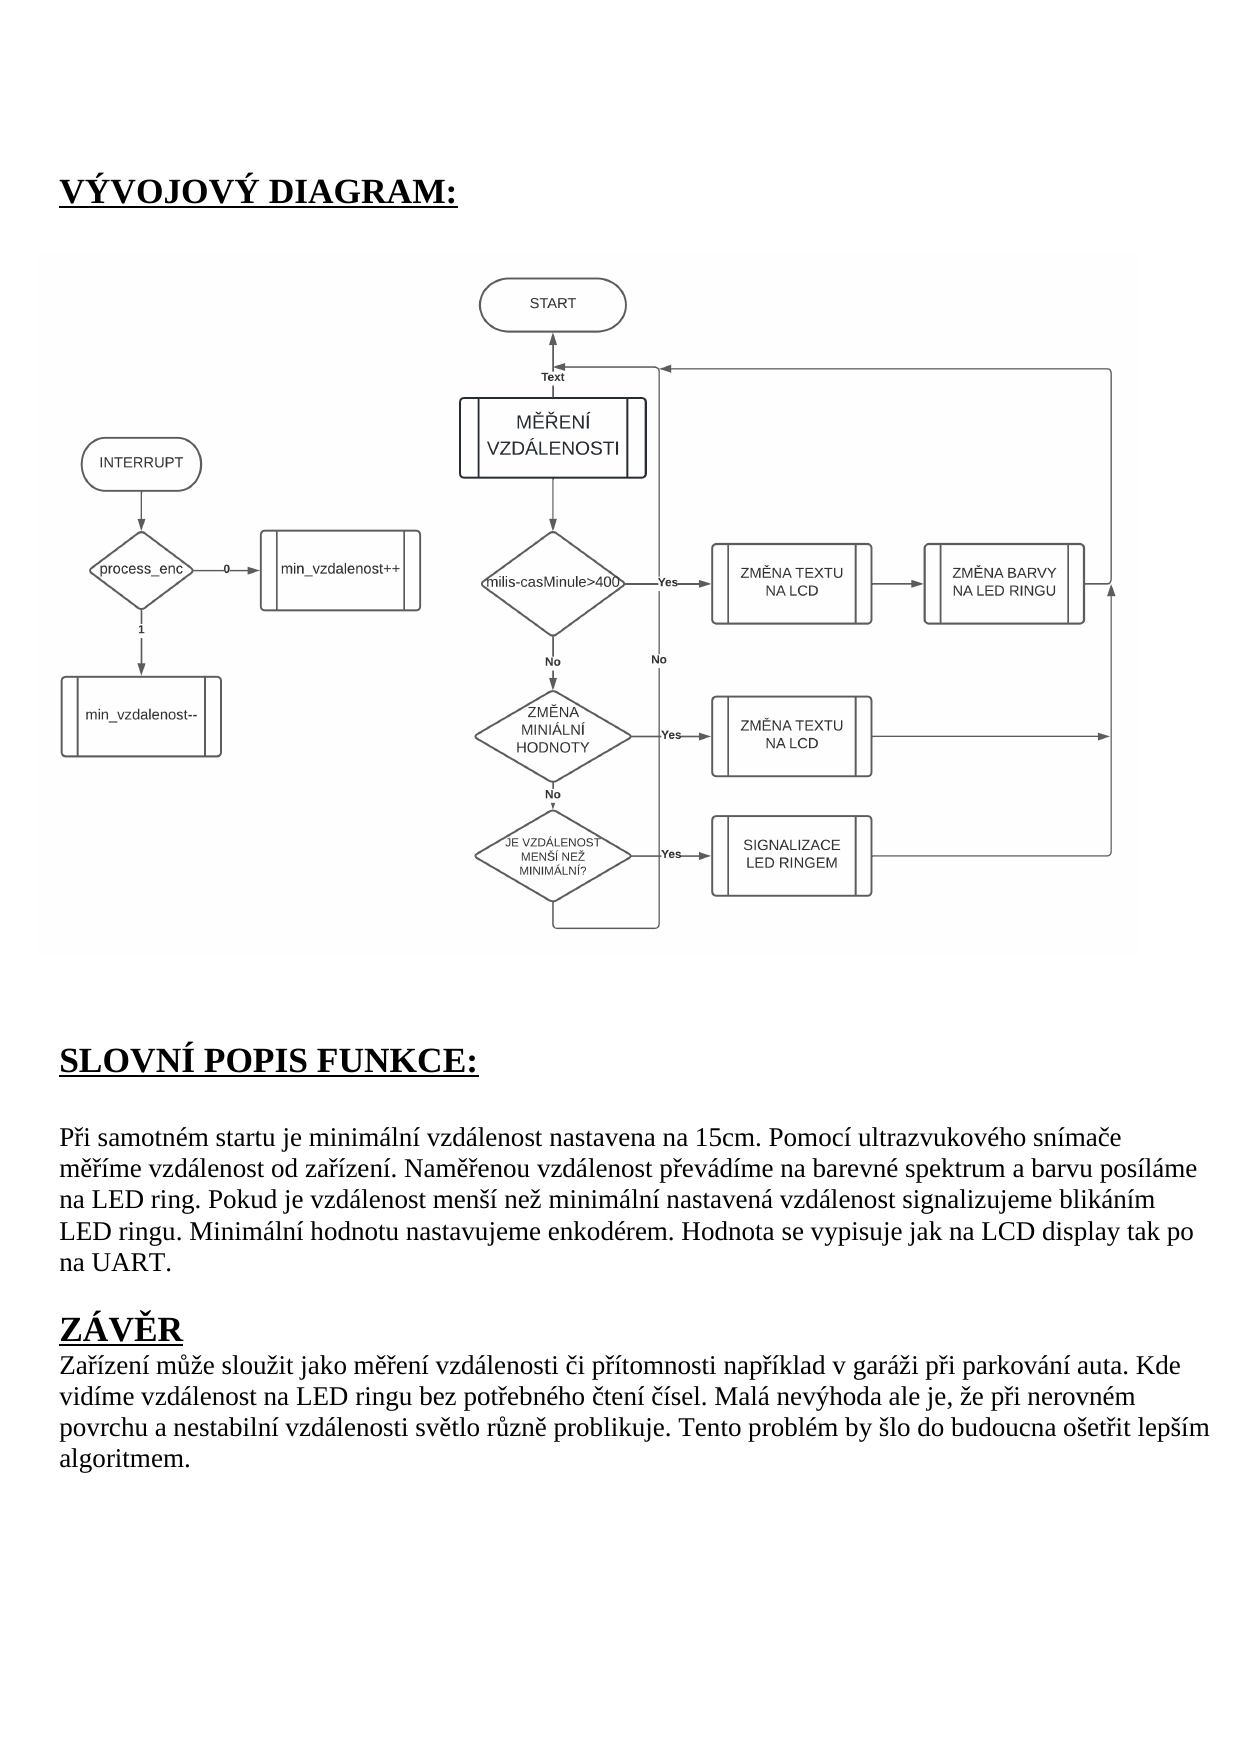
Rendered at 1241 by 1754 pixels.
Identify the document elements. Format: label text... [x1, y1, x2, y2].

text ZÁVĚR [59, 1308, 1211, 1349]
text Zařízení může sloužit jako měření vzdálenosti či přítomnosti například v garáži při parkování auta. Kde vidíme vzdálenost na LED ringu bez potřebného čtení čísel. Malá nevýhoda ale je, že při nerovném povrchu a nestabilní vzdálenosti světlo různě problikuje. Tento problém by šlo do budoucna ošetřit lepším algoritmem. [59, 1349, 1211, 1474]
picture [36, 252, 1140, 956]
text VÝVOJOVÝ DIAGRAM: [59, 170, 1211, 211]
text Při samotném startu je minimální vzdálenost nastavena na 15cm. Pomocí ultrazvukového snímače měříme vzdálenost od zařízení. Naměřenou vzdálenost převádíme na barevné spektrum a barvu posíláme na LED ring. Pokud je vzdálenost menší než minimální nastavená vzdálenost signalizujeme blikáním LED ringu. Minimální hodnotu nastavujeme enkodérem. Hodnota se vypisuje jak na LCD display tak po na UART. [59, 1121, 1211, 1277]
text SLOVNÍ POPIS FUNKCE: [59, 1040, 1211, 1081]
